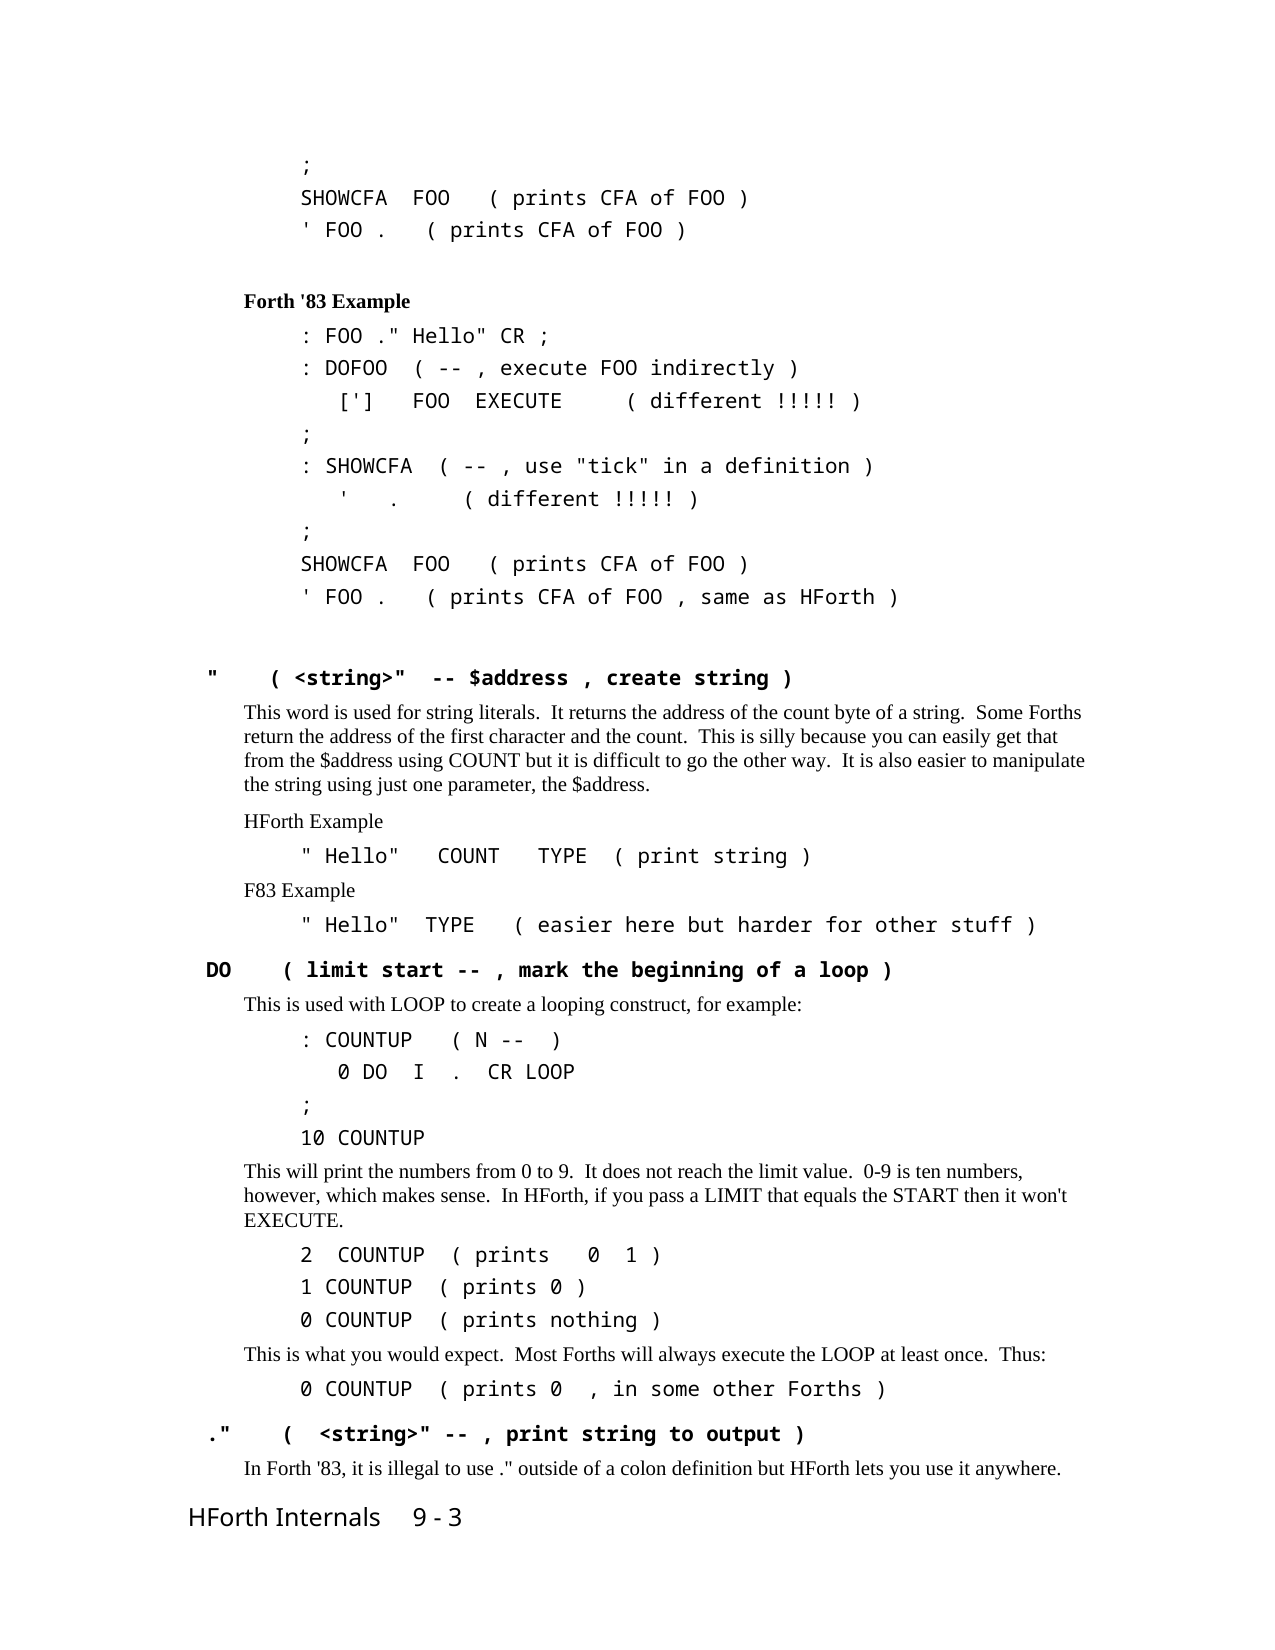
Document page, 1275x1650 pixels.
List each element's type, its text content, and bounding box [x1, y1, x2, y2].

text 0 DO I . CR LOOP [300, 1057, 1087, 1086]
text ; [300, 1090, 1087, 1118]
text ' FOO . ( prints CFA of FOO ) [300, 215, 1087, 244]
text : FOO ." Hello" CR ; [300, 321, 1087, 349]
text : COUNTUP ( N -- ) [300, 1025, 1087, 1053]
text 1 COUNTUP ( prints 0 ) [300, 1272, 1087, 1301]
text 2 COUNTUP ( prints 0 1 ) [300, 1240, 1087, 1268]
text : SHOWCFA ( -- , use "tick" in a definition ) [300, 451, 1087, 480]
text In Forth '83, it is illegal to use ." outside of a colon definition but HForth lets you use it anywhere. [244, 1456, 1087, 1480]
text SHOWCFA FOO ( prints CFA of FOO ) [300, 183, 1087, 211]
text ' FOO . ( prints CFA of FOO , same as HForth ) [300, 582, 1087, 610]
text " Hello" TYPE ( easier here but harder for other stuff ) [300, 911, 1087, 939]
text " ( <string>" -- $address , create string ) [206, 663, 1162, 692]
text 0 COUNTUP ( prints nothing ) [300, 1305, 1087, 1333]
text This word is used for string literals. It returns the address of the count byte of a string. Some Forths return the address of the first character and the count. This is silly because you can easily get that from the $address using COUNT but it is difficult to go the other way. It is also easier to manipulate the string using just one parameter, the $address. [244, 700, 1087, 796]
text ; [300, 517, 1087, 545]
text ' . ( different !!!!! ) [300, 484, 1087, 512]
text F83 Example [244, 878, 1087, 902]
text " Hello" COUNT TYPE ( print string ) [300, 841, 1087, 870]
text This is used with LOOP to create a looping construct, for example: [244, 992, 1087, 1016]
text ; [300, 419, 1087, 447]
text ." ( <string>" -- , print string to output ) [206, 1419, 1162, 1448]
text DO ( limit start -- , mark the beginning of a loop ) [206, 956, 1162, 984]
text : DOFOO ( -- , execute FOO indirectly ) [300, 353, 1087, 382]
text 10 COUNTUP [300, 1123, 1087, 1151]
text ['] FOO EXECUTE ( different !!!!! ) [300, 386, 1087, 414]
text ; [300, 150, 1087, 178]
text This is what you would expect. Most Forths will always execute the LOOP at least once. Thus: [244, 1342, 1087, 1366]
text This will print the numbers from 0 to 9. It does not reach the limit value. 0-9 is ten numbers, however, which makes sense. In HForth, if you pass a LIMIT that equals the START then it won't EXECUTE. [244, 1159, 1087, 1232]
text SHOWCFA FOO ( prints CFA of FOO ) [300, 549, 1087, 578]
text HForth Example [244, 809, 1087, 833]
text Forth '83 Example [244, 288, 1087, 313]
text 0 COUNTUP ( prints 0 , in some other Forths ) [300, 1374, 1087, 1403]
